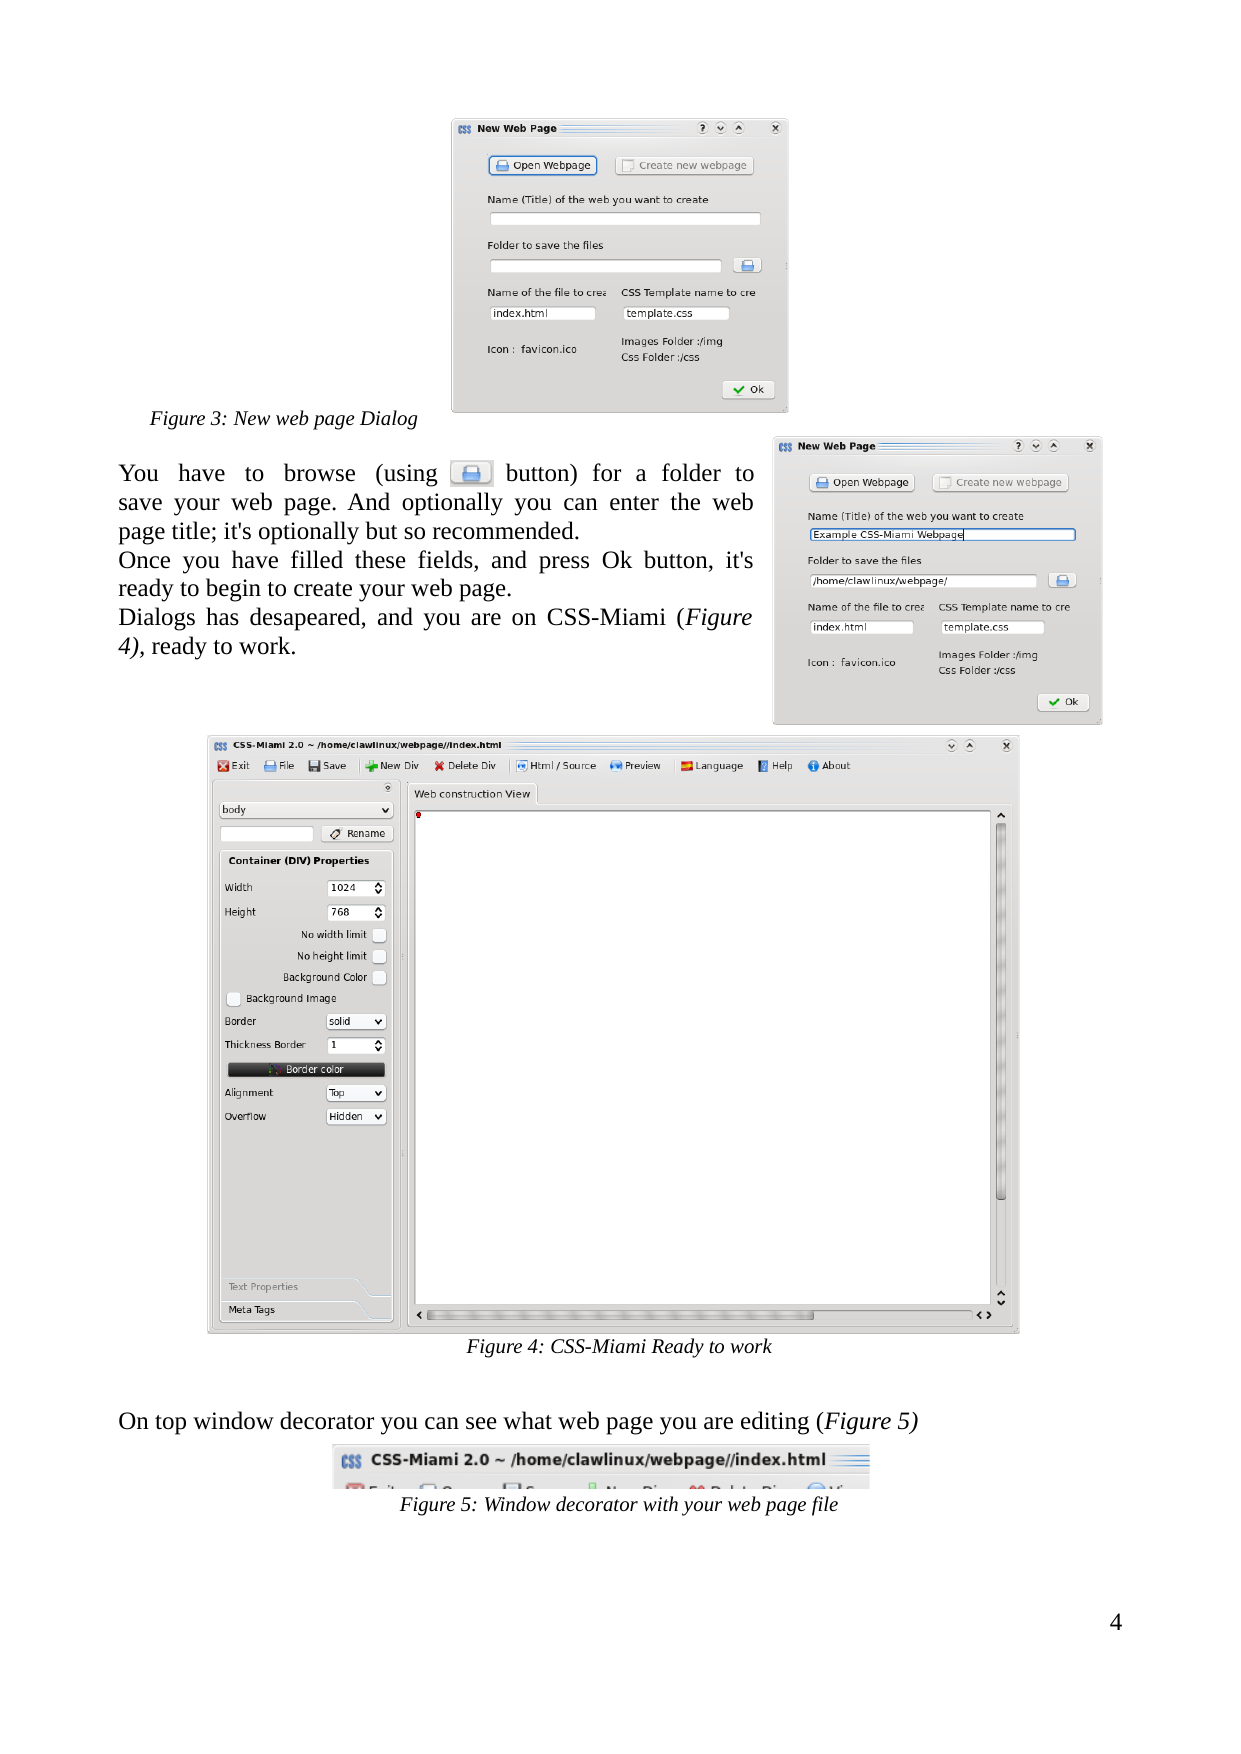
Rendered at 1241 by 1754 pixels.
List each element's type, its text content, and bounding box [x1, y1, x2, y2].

text You have to browse (using button) for a folder to save your web page. And optionally you can enter the web page title; it's optionally but so recommended. [118, 458, 772, 545]
text Dialogs has desapeared, and you are on CSS-Miami (Figure 4), ready to work. [118, 602, 772, 660]
text On top window decorator you can see what web page you are editing (Figure 5) [118, 1406, 1122, 1435]
picture [207, 735, 1020, 1334]
picture [450, 460, 494, 487]
picture [451, 118, 789, 413]
text Figure 5: Window decorator with your web page file [118, 1492, 1122, 1516]
picture [332, 1444, 870, 1489]
text Figure 3: New web page Dialog [118, 406, 1122, 430]
text Figure 4: CSS-Miami Ready to work [118, 717, 1122, 1358]
text Once you have filled these fields, and press Ok button, it's ready to begin to create your web page. [118, 545, 772, 602]
picture [772, 436, 1103, 725]
